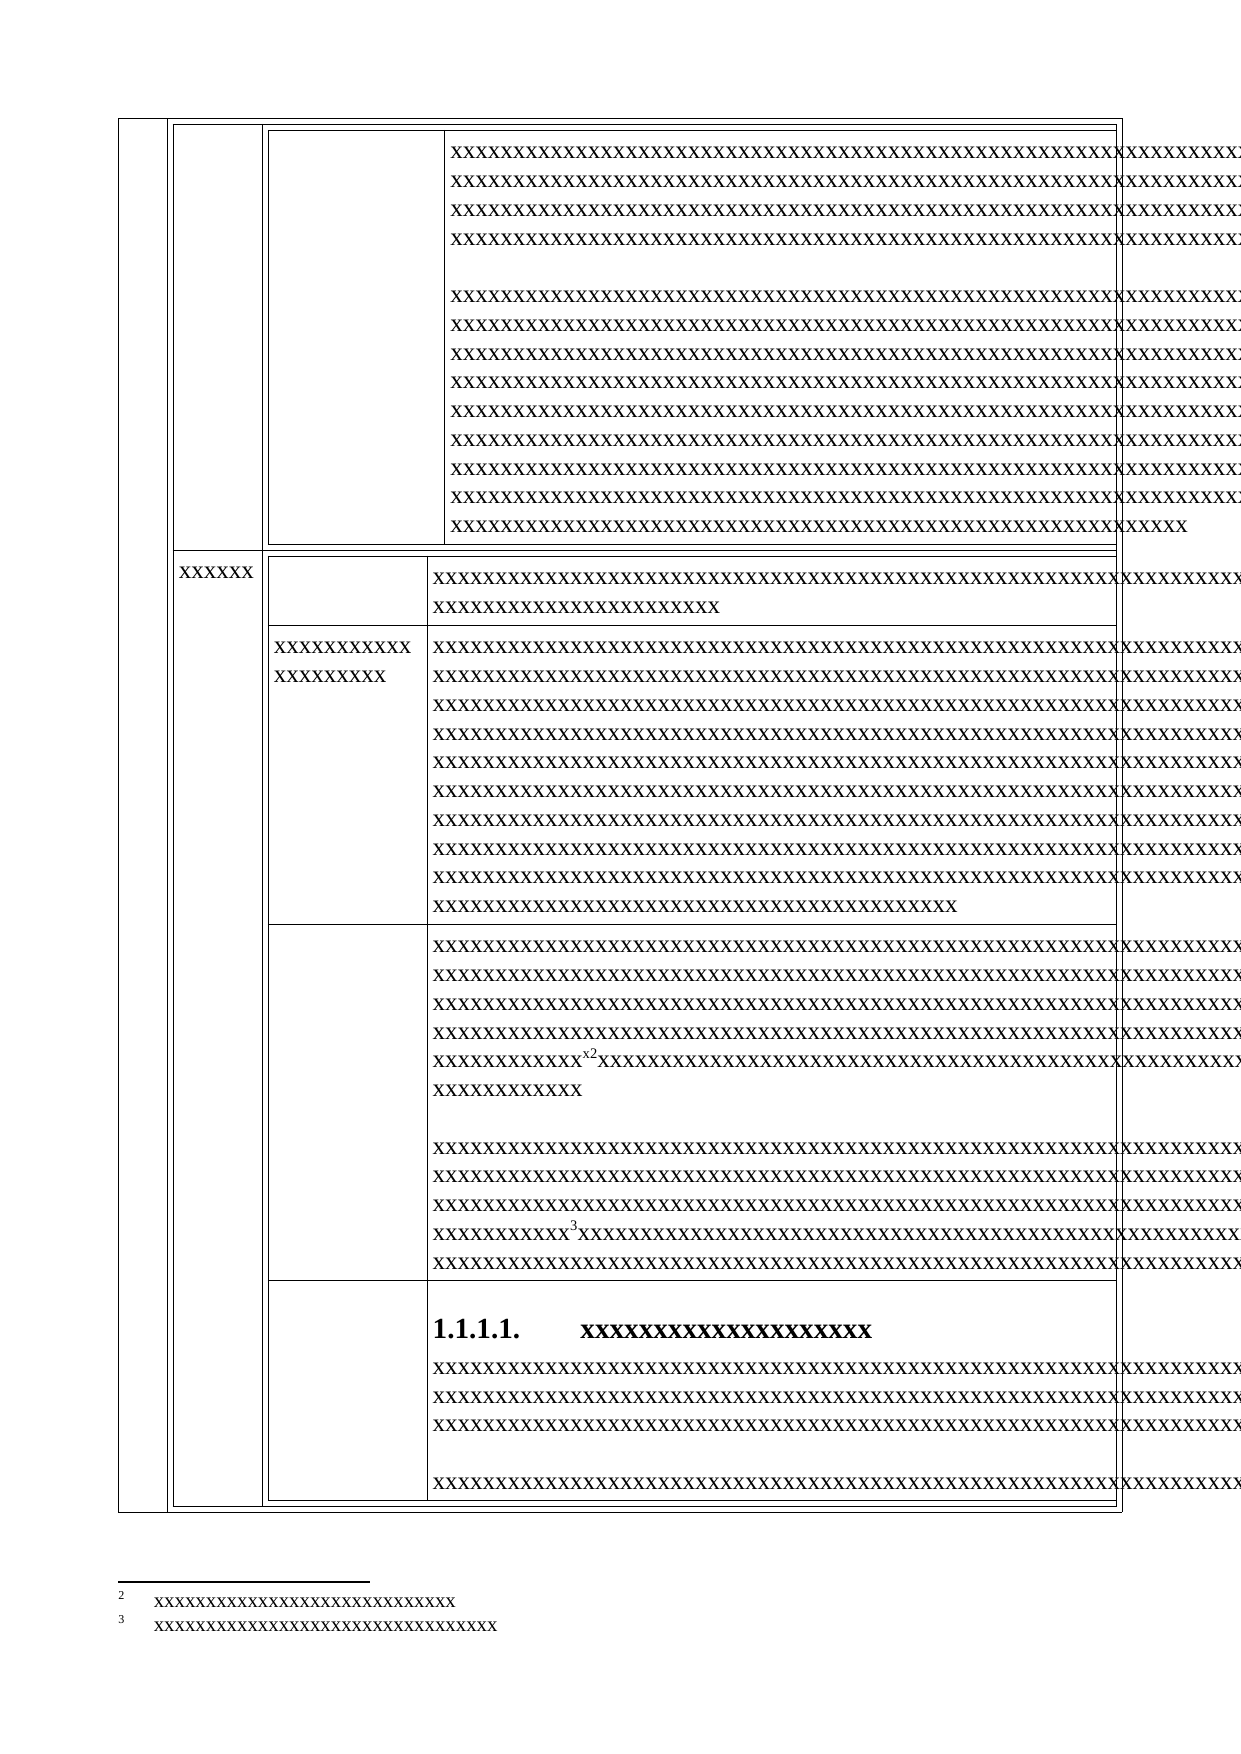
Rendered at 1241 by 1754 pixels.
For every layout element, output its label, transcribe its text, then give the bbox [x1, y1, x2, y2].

table_cell [1117, 471, 1122, 500]
table_cell xxxxxxxxxxxxxxxxxxxx xxxxxxxxxxxxxxxxxxxxxxxxxxxxxxxxxxxxxxxxxxxxxxxxxxxxxxxxxxxxxxxxxxxxxxxxxxxxxxxxxxxxxxxxxxxxxxxxxxxxxxxxxxxxxxxxxxxxxxxxxxxxxxxxxxxxxxxxxxxxxxxxxxxxxxxxxxxxxxxxxxxxxxxxxxxxxxxxxxxxxxxxxxxxxxxxxxxxxxxxxxxxxxxxxxxxxxxxxxxxxxxxxxxxxxxxxxxxxxxxxxxxxxxxxxxxxxxxxxxxxxxxxxxxx xxxxxxxxxxxxxxxxxxxxxxxxxxxxxxxxxxxxxxxxxxxxxxxxxxxxxxxxxxxxxxxxxxxxxxxxxxxxxxxxxxxxxxxxxxxxxxxxxxxxxxxxxxxxxxxxxxxxxxxxxxxxxxxxxxxxxxxxxxxxxxxxxxxxxxxxxxxxxxxxxxxxxxxxxxxxxxxxxxxxxxxxxxxxxxxxxxxxxxxxxxxxxxxxxxxxxxxxxxxxxxxxxxxxxxxxxxxxxxxxxxxxxxxxxxxxxxxxxxxxxxxxxxxxxxxxxxxxxxxxxxxxxxxxxxxxxxxxxxxxxxxxxxxxxxxxxxxxxxxxxxxxxxxxxxxxxxxxxxxxxxxxxxxxxxxxxxxxxxxxxxxxxxxxxxxxxxx xxxxxxxxxx xxxxxxxxxxxxxxxxxxxxxxxxxxxxxxxxxxxxxxxxxxxxxxxxxxxxxxxxxxxxxxxxxxxxxxxxxxxxxxxxxxxxxxxxxxxxxxxxxxxxxxxxxxxxxxxxxxxxxxxxxxxxxxxxxxxxxxxxxxxxxxxxxxxxxxxxxxxxxxxxxxxxxxxxxxxxxxxxxxxxxxxxxxxxxxxxxxxxxxxxxxxxxxxxxxxxxxxxxxxxxxxxxxxxxxxxxxxxxxxxxxxxxxxxxxxxxxxxxxxxxxxxxxxxxxxxxxxxxxxxxxxxxxxxxxxxxxxxxxxxxxxxxxxxxxxxxxxxxxxxxxxxxxxxxxxxxxxxxxxxxxxxxxxxxxxxxxxxxxxxxxxxxxxxxxxxxxxxxxxxxxxxxxxxxxxxxxxxxxxxxxxxxxxxxxxxxxxxxxxxxxxxxxxxxxxxxxxxxxxxxxxxxxxxxxxxxxxxxxxxxxxxxxxxxxxxxxxxxxxxxxxxxxxxxxxxxxxxxxxxxxxxxxxxx x xxxxxxxxxxxxxxxxxxxxxxxxxxxxxxxxxxxxxxxxxxxxxxxxxxxxxxxxxxxxxxxxxxxxxxxxxxxxxxxxxxxxxxxxxxxxxxxxxxxxxxxxxxxxxxxxxxxxxxxxxxxxxxxxxxxxxxxxxxxxxxxxxxxxxxxxxxxxxxxxxxxxxxxxxxxxxxxxxxxxxxxxxxxxxxxxxxxxxxxxxxxxxxxxxxxxxxxxxxxxxxxxxxxxxxxxxxxxxxxxxxxxxxxx x xxxxxxxxxxxxxxxxxxxxxxxxxxxxxxxxxxxxxxxxxxxxxxxxxxxxxxxxxxxxxxxxxxxxxxxxxxxxxxxxxxxxxxxxxxxxxxxxxxxxxxxxxxxxxxxxxxxxxxxxxxxxxxxxxxxxxxxxxxxxxxxxxxxxxxxxxxxxxxxxxxxxxxxxxxxxxxxxxxxxxxxxxxxxxxxxxxxxxxxxxxxxxxxxxxxxxxxxxxxxxxxxxxxxxxxxxxxxxxxxxxxxxxxxxxxxxxxxxxxxxxxxxxxxxxxxxxxxxxxxxxxxxxxxxxxxxxxxxxxxxxxxxxxxxxxxxxxxxxxxxxxxxxxxxxxxxxxxxxxxxxxxxxxxxxxxxxxxxxxxxxxxxxxxxxxxxxxxxxxxxxxxxxxxxxxxxxxxx [428, 1281, 1116, 1500]
table_cell [1117, 212, 1122, 242]
table_cell [269, 925, 427, 1280]
table_cell [1117, 384, 1122, 414]
table_cell [1117, 298, 1122, 328]
table_cell [269, 131, 444, 544]
table_cell xxxxxxxxxxxxxxxxxxxxxxxxxxxxxxxxxxxxxxxxxxxxxxxxxxxxxxxxxxxxxxxxxxxxxxxxxxxxxxxxxxxxxxxxxxxxxxxxxxxxxxxxxxxxxxxxxxxxxxxxxxxxxxxxxxxxxxxxxxxxxxxxxxxxxxxxxxxxxxxxxxxxxxxxxxxxxxxxxxxxxxxxxxxxxxxxxxxxxxxxxxxxxxxxxxxxxxxxxxxxxxxxxxxxxxxxxxxxxxxxxxxxxxxxxxxxxxxxxxxxxxxxxxxxxxxxxxxxxxxxxxxxxxxxxxxxxxxxxxxxxxxxxxxxxxxxxxxxxxxxxxxxxxxxxxxxxxxxxxxxxxxxxxxxxxxxxxxxxxxxxxxxxxxxxxxxxxxxxxxxxxxxxxxxxxxxxxxxxxxxxxxxxxxxxxxxxxxxxxxxxxxxxxxxxxxxxxxxxxxxxxxxxxxxxxxxxxxxxxxxxxxxxxxxxxxxxxxxxxxxxxxxxxxxxxxxxxxxxxxxxxxxxxxxxxxxxxxxx xxxxxxxxxxxxxxxxxxxxxxxxxxxxxxxxxxxxxxxxxxxxxxxxxxxxxxxxxxxxxxxxxxxxxxxxxxxxxxxxxxxxxxxxxxxxxxxxxxxxxxxxxxxxxxxxxxxxxxxxxxxxxxxxxxxxxxxxxxxxxxxxxxxxxxxxxxxxxxxxxxxxxxxxxxxxxxxxxxxxxxxxxxxxxxxxxxxxxxxxxxxxxxxxxxxxxxxxxxxxxxxxxxxxxxxxxxxxxxxxxxxxxxxxxxxxxxxxxxxxxxxxxxxxxxxxxxxxxxxxxxxxxxxxxxxxxxxxxxxxxxxxxxxxxxxxxxxxxxxxxxxxxxxxxxxxxxxxxxxxxxxxxxxxxxxxxxxxxxxxxxxxxxxxxxxxxxxxxxxxxxxxxxxxxxxxxxxxxxxxxxxxxxxxxxxxxxxxxxxxxxxxxxxxxxxxxxxxxxxxxxxxxxxxxxxxxxxxxxxxxxxxxxxxxxxxxxxxxxxxxxxxxxxxxxxxxxxxxxxxxxxx [428, 925, 1116, 1280]
table_cell [1117, 356, 1122, 385]
table_cell [1117, 327, 1122, 357]
table_cell [1117, 413, 1122, 443]
table_cell xxxxxxxxxxxxxxxxxxxx [269, 626, 427, 924]
table_cell [1117, 442, 1122, 472]
table_cell [1117, 183, 1122, 213]
table_header xxxxxxxxxxxxxxxxxxxxxxxxxxxxxxxxxxxxxxxxxxxxxxxxxxxxxxxxxxxxxxxxxxxxxxxxxxxxxxxxxxxxxxxxxxxxxxxxxxxxxxxxxxxxxxxxxxxxxxxxxxxx [428, 557, 1116, 625]
table_cell [168, 119, 1122, 1512]
table_cell xxxxxxxxxxxxxxxxxxxxxxxxxxxxxxxxxxxxxxxxxxxxxxxxxxxxxxxxxxxxxxxxxxxxxxxxxxxxxxxxxxxxxxxxxxxxxxxxxxxxxxxxxxxxxxxxxxxxxxxxxxxxxxxxxxxxxxxxxxxxxxxxxxxxxxxxxxxxxxxxxxxxxxxxxxxxxxxxxxxxxxxxxxxxxxxxxxxxxxxxxxxxxxxxxxxxxxxxxxxxxxxxxxxxxxxxxxxxxxxxxxxxxxxxxxxxxxxxxxxxxxxxxxxxxxxxxxxxxxxxxxxxxxxxxxxxxxxxxxxxxxxxxxxxxxxxxxxxxxxxxxxxxxxxxxxxxxxxxxxxxxxxxxxxxxxxxxxxxxxxxxxxxxxxxxxxxxxxxxxxxxxxxxxxxxxxxxxxxxxxxxxxxxxxxxxxxxxxxxxxxxxxxxxxxxxxxxxxxxxxxxxxxxxxxxxxxxxxxxxxxxxxxxxxxxxxxxxxxxxxxxxxxxxxxxxxxxxxxxxxxxxxxxxxxxxxxxxxxxxxxxxxxxxxxxxxxxxxxxxxxxxxxxxxxxxxxxxxxxxxxxxxxxxxxxxxxxxxxxxxxxxxxxxxxxxxxxxxxxxxxxxxxxxxxxxxxxxxxxxxxxxxxxxxxxxxxxxxxxxxxxxxxxxxxxxxxxxxxxxxxxxxxxxxxxxxxxxxxxxxxxxxxxxxxxxxxxxxxxxxxxxxxxxxxxxxxxxxxxxxxxxxxxxxxxxxxxxxxxxxxxxxxxxxxxxxxxxxxxxxxxxxxxxxxxxxxxxxxxxxxxxxxxxxxxxxxxxxxxxxxxxxxxxxxxxxxxxxxxxxxxxxxxxxxxxxxxxxxxxxxxxxxxxxxxxxxxxxxxxxxxxxxxxxxxxxxxxxxxxxxxxxxxxxxxxxxxxxxxxxxxxxxxxxxxxxxxxxxxxxxxxxxxxxxxxxxxxxxxxxxxxxxxxxxxx [428, 626, 1116, 924]
table_header [263, 125, 1116, 550]
table_cell [119, 119, 167, 1512]
table_cell xxxxxx [174, 551, 262, 1506]
table_cell xxxxxxxxxxxxxxxxxxxxxxxxxxxxxxxxxxxxxxxxxxxxxxxxxxxxxxxxxxxxxxxxxxxxxxxxxxxxxxxxxxxxxxxxxxxxxxxxxxxxxxxxxxxxxxxxxxxxxxxxxxxxxxxxxxxxxxxxxxxxxxxxxxxxxxxxxxxxxxxxxxxxxxxxxxxxxxxxxxxxxxxx xxxxxxxxxxxxxxxxxxxxxxxxxxxxxxxxxxxxxxxxxxxxxxxxxxxxxxxxxxxxxxxxxxxxxxxxxxxxxxxxxxxxxxxxxxxxxxxxxxxxxxxxxxxxxxxxxxxxxxxxxxxxxxxxxxxxxxxxxxxxxxxxxxxxxxxxxxxxxxxxxxxxxxxxxxxxxxxxxxxxxxxxxxxxxxxxxxxxxxxxxxxxxxxxxxxxxxxxxxxxxxxxxxxxxxxxxxxxxxxxxxxxxxxxxxxxxxxxxxxxxxxxxxxxxxxxxxxxxxxxxxxxxxxxxxxxxxxxxxxxxxxxxxxxxxxxxxxxxxxxxxxxxxxxxxxxxxxxxxxxxxxxxxxxxxxxxxxxxxxxxxxxxxxxxxxxxxxxxxxxxxxxxxxxxxxxxxxxxxxxxxxxxxxxxxxxxxxxxxxxxxxxxxxxxxxxxxxxxxxxxxxxxxxxxxxxxxxxxxxxxxxxxxxxxxxxxxxxxxxxxxx xxxxxxxxxxxxxxxxxxxxxxxxxxxxxxxxxxxxxxxxxxxxxxxxxxxxxxxxxxxxxxxxxxxxxxxxxxxxxxxxxxxxxxxxxxxxxxxxxxxxxxxxxxxxxxxxxxxxxxxxxxxxxxxxxxxxxxxxxxxxxxxxxxxxxxxxxxxxxxxxxxxxxxxxxxxxxxxxxxxxxxxxxxxxxxxxxxxxxxxxxxxxxxxxxxxxxxxxxxxxxxxxxxxxxxxxxxxxxxxxxxxxxxxxxxxxxxxxxxxxxxxxxxxxxxxxxxxxxxxxxxxxxxxxxxxxxxxxxxxxxxxxxxxxxxxxxxxxxxxxxxxxxxxxxxxxxxxxxxxxxxxxxxxxxxxxxxxxxxxxxxxxxxxxxxxxxxxxxxxxxxxxxxxxxxxxxxxxxxxxxxxxxxxxxxxxxxxxxxxxxxxxxxxxxxxxxxxxxxxxxxxxxxxxxxxxxxxxxxxxxxxxxxxxxxxxxxxxxxxxxxxxxxxxxxxxxxxxxxxxxxxxxxxxxxxxxxxxxxxxxxxxxxxxxxxxxxxxxxxxxxxxxxxxxxxxxxxxxxxxxxxxxxxxxxxxxxxxxxxxxxxxxxxxxxxxxxxxxxxxxxxxxxxxxxxxxxxxxxxxxxxxxxxxxxxxxxxxxxxxxxxxxxxxxxxxxxxxxxxxxxxxxxxxxxxxxxxxxxxxxxxxxxxxxxxxxxxxxxxxxxxxxxxxxxxxxxxxxxxxxxxxxxxxxxxxxxxxxxxxxxxxxxxxxxxxxxxxxxxxxxxxxxxxxxxxxxxxxxxxxxxxxxxxxxxxxxxxxxxxxxxxxxxxxxxxxxxxxxxxxxxxxxxxxxxxxxxxxxxxxxxxxxxxxxx [445, 131, 1116, 544]
table_cell [269, 1281, 427, 1500]
table_cell [1117, 499, 1122, 529]
table_cell [1117, 241, 1122, 299]
table_cell [1117, 154, 1122, 184]
table_cell [1117, 528, 1122, 1233]
table_header [174, 125, 262, 550]
table_cell xxxxxxxxxxxxxxxxxxxxxxxxxxxxxxxxxxxxxxxxxx xxxxxxxxxxxxxxxxxxxxxxxxxxxxxxxxxxxxxxxxxxxxxxxxxxxxxxxxxxxxxxxxxxxxxxxxxxxxxxxxxxxxxxxxxxxxxxxxxxxxxxxxxxxxxxxxxxxxxxxxxxxxxxxxxxxxxxxxxxxxxxxxxxxxxxxxxxxxxxxxxxxxxxxxxxxxxxxxxxxxxxxxxxxxxxxxxxxxxxxxxxxxxxxxxxxxxxxxxxxxxxxxxxxxxxxxxxxxxxxxxxxxxxxxxxxxxxxxxxxxxxxxxxxxxxxxxxxxxxxxxxxxxxxxxxxxxxxxxxxxxxxxxxxxxxxxxxxxxxxxxxxxxxxxxxxxxxxxxxxxxxxxxxxxxxxxxxxxxxxxxxxxxxxxxxxxxxxxxxxxxxxxxxxxxxxxxxxxxxxxxxxxxxxxxxxxxxxxxxxxxxxxxxxxxxxxxxxxxxxxxxxxxxxxxxxxxxxxxxxxxxxxxxxxxxxxxxxxxxxxxxxxxxxxxxxxxxxxxxxxxxxxxxxxxxxxxxxxxxxxxxxxxxxxxxxxxxxxxxxxxxxxxxxxxxxxxxxxxxxxxxxxxxxxxxxxxxxxxxxxxxxxxxxxxxxxxxxxxxxxxxxxxxxxxxxxxxxxxxxxxxxxxxxxxxxxxxxxxxxxxxxxxxxxxxxxxxxxxxxxxxxxxxxxxxxxxxxxxxxxxxxxxxxxxxxxxxxxxxxxxxxxxxxxxxxxxxxxxxxxxxxxxxxxxxxxxxxxxxxxxxxxxx xxxxxxxxxxxxxxxxxxxxxxxxxxxxxxxxxxxxxxxxxxxxxxxxxxxxxxxxxxxxxxxxxxxxxxxxxxxxxxxxxxxxxxxxxxxxxxxxxxxxxxxxxxxxxxxxxxxxxxxxxxxxxxxxxxxxxxxxxxxxxxxxxxxxxxxxxxxxxxxxxxxxxxxxxxxxxxxxxxxxxxxxxxxxxxxxxxxxxxxxxxxxxxxxxxxxxxxxxxxxxxxxxxxxxxxxxxxxxxxxxxxxxxxxxxxxxxxxxxxxx xxxxxxxxxxxxxxxxxxxxx xxxxxxxxxxxxxxxxxxxxxxxxxxxxxxxxxxxxxxxxxxxxxxxxxxxxxxxxxxxxxxxxxxxxxxxxxxxxxxxxxxxxxxxxxxxxxxxxxxxxxxxxxxxxxxxxxxxxxxxxxxxxxxxxxxxxxxxxxxxxxxxxxxxxxxxxxxxxxxxxxxxxxxxxxxxxxxxxxxxxxxxxxxxxxxxxxxxxxxxxxxxxxxxxxxxxxxxxxxxxxxxxxxxxxxxxxxxxxxxxxxxxxxxxxxxxxxxxxxxxxxxxxxxxxxxxxxxxxxxxxxxxxxxxxxxxxxxxxxxxxxxxxxxxxxxxxxxxxxxxxxxxxxxxxxxxxxxxxxxxxxxxxxxxxxxxxxxxxxxxxxxxxxxxxxxxxxxxxxxxxxxxxxxxxxxxxxxxxxxxxxxxxxxxxxxxxxxxxxxxxxxxxxxxxxxxxxxxxxxxxxxxxxxx x xxxxxxxxxxxxxxxxxxxxxxxxxxxxxxxxxxxxxxxxxxxxxxxxxxxxxxxxxxxxxxxxxxxxxxxxxxxxxxxxxxxxxxxxxxxxxxxxxxxxxxxxxxxxxxxxxxxxxxxxxxxxxxxxxxxxxxxxxxxxxxxxxxxxxxxxxxxxxxxxxxxxxxxxxxxxxxxxxxxxxxxxxxxxxxxxxxxxxxxxxxxxxxxxxxxxxxxxxxxxxxxxxxxxxxxxxxxxxxxxxxxxxxxxxxxxxxxxxxxxxxxxxxxxxxxxxxxxxxxxxxxxxxxxxxxxxxxxxxxxxxxxxxxxxxxxxxxxxxxxxxxxxxxxxxxxxxxxxxxxxxxxxxxxxxxxxxxxxxxxxxxxxxxxxxxxxxxxxxxxxxxxxxxxxxxxxxxxxxxxxxxxxxxxxxxxxxxxxxxxxxxxxxxxxxxxxxxxxxxxxxxxxxxxxxxxxxxxxxxxxxxxxxxxxxxxxxxxxxxxxxxxxxxxxxxxxxxxxxxxxxxxxxxxxxxxxxxxxxxxxxxxxxxxxxxxxxxxxxxxxxxxxxxxxxxxxxxxxxxxxxxxxxxxxxxxxxxxxxxxxxxxxxxxxxxxxxxxxxxxxxxxxxxxxxxxxxxxxxxxxxxxxxxxxxxxxxxxxxxxxxxxxxxxxxxxxxxxxxxxxxxxxxxxxxxxxxxxxxxxxxxxxxxxxxxxxxx xxxxxxxxxxxxxxxxxxx xxxxxxxxxxxxxxxxxxxxxxxxxxxxxxxxxxxxxxxxxxxxxxxxxxxxxxx xxxxxxxxxxxxxxxxxxxxxxxxxxxxxxxxxxxxxx [263, 551, 1116, 1506]
table_header [269, 557, 427, 625]
